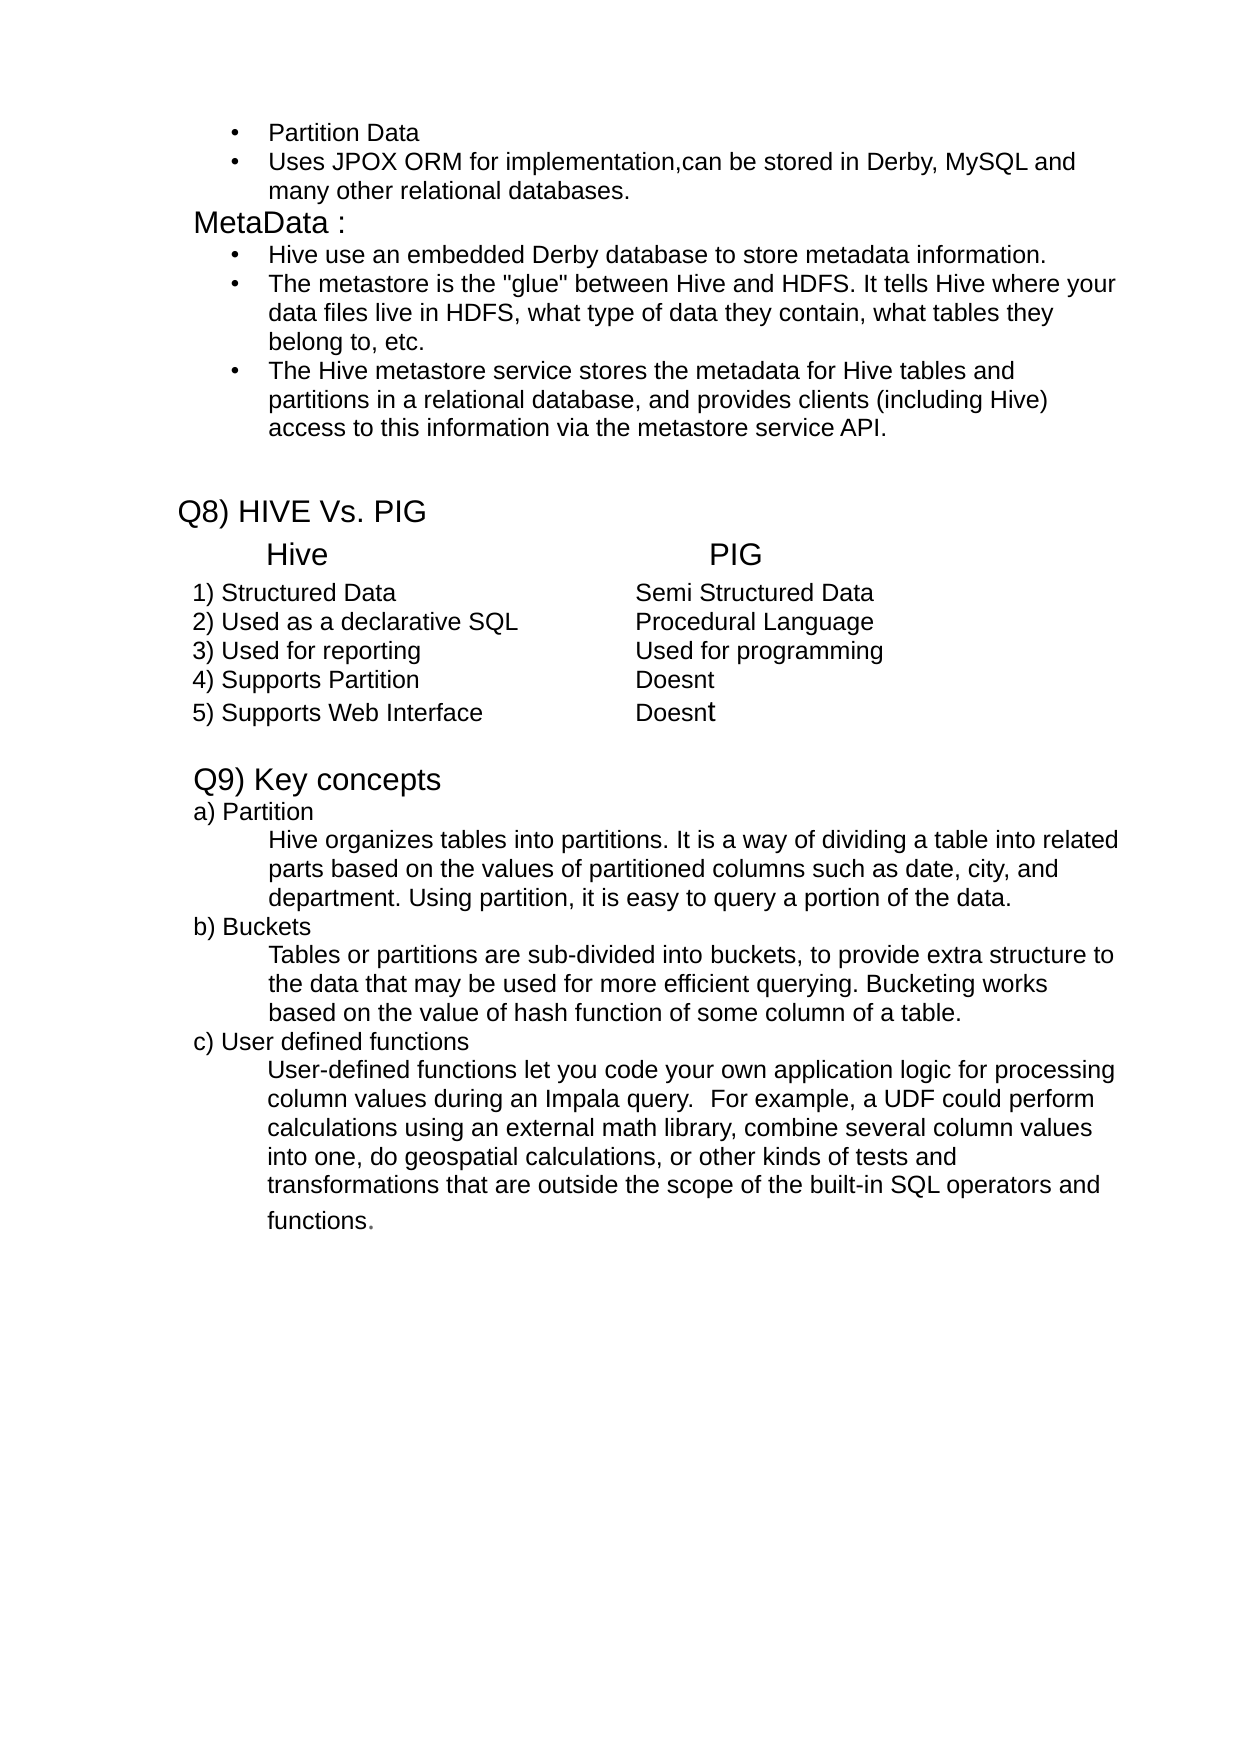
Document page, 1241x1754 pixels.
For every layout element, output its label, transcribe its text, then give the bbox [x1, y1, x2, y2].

list The metastore is the "glue" between Hive and HDFS. It tells Hive where your data files live in HDFS, what type of data they contain, what tables they belong to, etc. [231, 269, 1122, 356]
list a) Partition [156, 797, 1122, 825]
list Partition Data [231, 118, 1122, 147]
list Hive PIG [118, 531, 1122, 574]
list MetaData : [193, 204, 1122, 241]
list c) User defined functions [156, 1027, 1122, 1055]
list Uses JPOX ORM for implementation,can be stored in Derby, MySQL and many other relational databases. [231, 147, 1122, 204]
list 3) Used for reporting Used for programming [118, 636, 1122, 665]
list 4) Supports Partition Doesnt [118, 665, 1122, 693]
list 5) Supports Web Interface Doesnt [118, 693, 1122, 727]
list Hive use an embedded Derby database to store metadata information. [231, 241, 1122, 269]
list b) Buckets [156, 912, 1122, 940]
list Q9) Key concepts [156, 761, 1122, 797]
list Tables or partitions are sub-divided into buckets, to provide extra structure to the data that may be used for more efficient querying. Bucketing works based on the value of hash function of some column of a table. [231, 940, 1122, 1027]
list 1) Structured Data Semi Structured Data [118, 574, 1122, 607]
list 2) Used as a declarative SQL Procedural Language [118, 607, 1122, 636]
list User-defined functions let you code your own application logic for processing column values during an Impala query. For example, a UDF could perform calculations using an external math library, combine several column values into one, do geospatial calculations, or other kinds of tests and transformations that are outside the scope of the built-in SQL operators and functions. [193, 1055, 1122, 1237]
list The Hive metastore service stores the metadata for Hive tables and partitions in a relational database, and provides clients (including Hive) access to this information via the metastore service API. [231, 356, 1122, 442]
list Hive organizes tables into partitions. It is a way of dividing a table into related parts based on the values of partitioned columns such as date, city, and department. Using partition, it is easy to query a portion of the data. [231, 825, 1122, 912]
list Q8) HIVE Vs. PIG [118, 487, 1122, 531]
